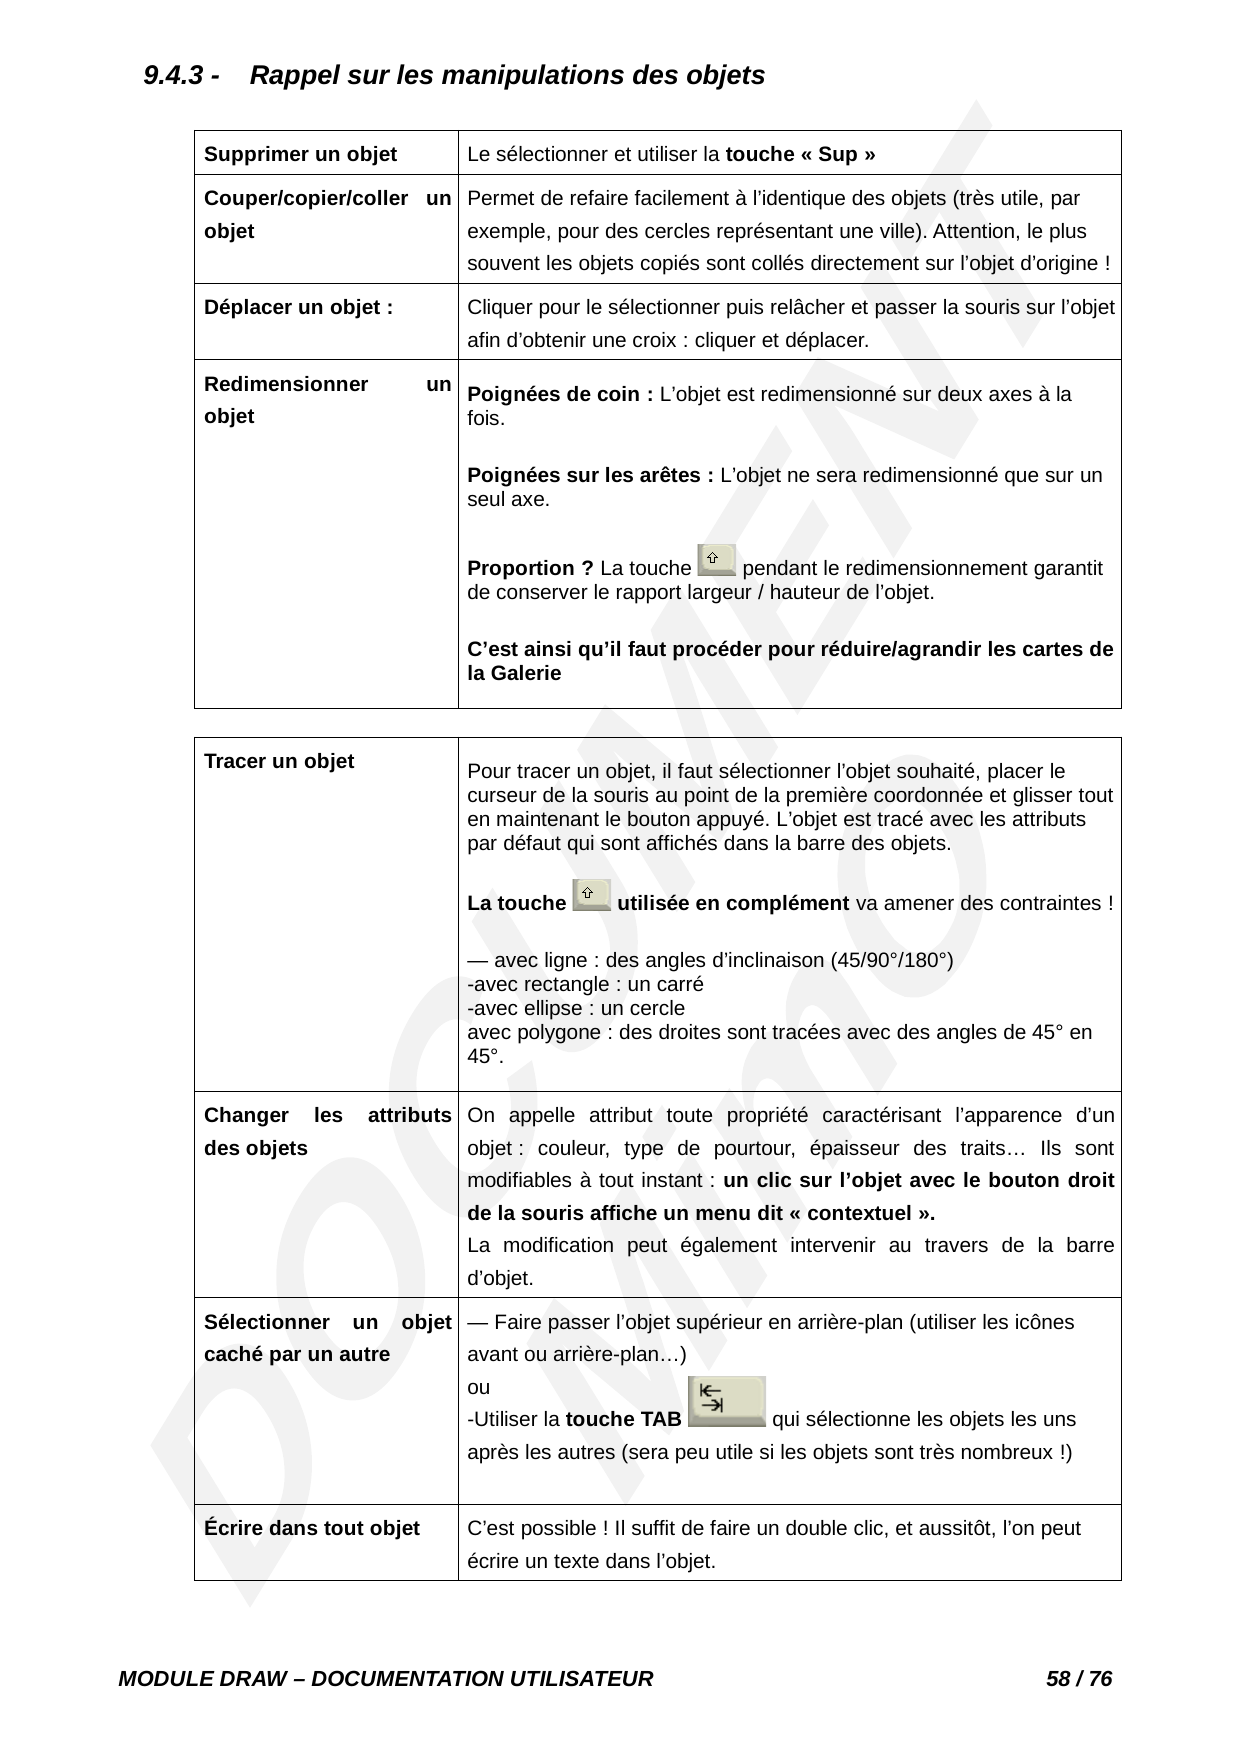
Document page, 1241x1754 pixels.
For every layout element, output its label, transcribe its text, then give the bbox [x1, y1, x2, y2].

table_cell Déplacer un objet : [195, 284, 458, 359]
table_header Pour tracer un objet, il faut sélectionner l’objet souhaité, placer le curseur de la souris au point de la première coordonnée et glisser tout en maintenant le bouton appuyé. L’objet est tracé avec les attributs par défaut qui sont affichés dans la barre des objets. La touche utilisée en complément va amener des contraintes ! — avec ligne : des angles d’inclinaison (45/90°/180°) -avec rectangle : un carré -avec ellipse : un cercle avec polygone : des droites sont tracées avec des angles de 45° en 45°. [459, 738, 1121, 1091]
picture [697, 544, 737, 576]
table_cell Écrire dans tout objet [195, 1505, 458, 1580]
picture [688, 1376, 767, 1427]
table_cell On appelle attribut toute propriété caractérisant l’apparence d’un objet : couleur, type de pourtour, épaisseur des traits… Ils sont modifiables à tout instant : un clic sur l’objet avec le bouton droit de la souris affiche un menu dit « contextuel ». La modification peut également intervenir au travers de la barre d’objet. [459, 1092, 1121, 1297]
table_cell Redimensionner un objet [195, 360, 458, 707]
subtitle Rappel sur les manipulations des objets [143, 59, 1122, 90]
table_header Le sélectionner et utiliser la touche « Sup » [459, 131, 1121, 174]
table_header Tracer un objet [195, 738, 458, 1091]
table_cell Changer les attributs des objets [195, 1092, 458, 1297]
picture [572, 879, 612, 911]
table_header Supprimer un objet [195, 131, 458, 174]
table_cell — Faire passer l’objet supérieur en arrière-plan (utiliser les icônes avant ou arrière-plan…) ou -Utiliser la touche TAB qui sélectionne les objets les uns après les autres (sera peu utile si les objets sont très nombreux !) [459, 1298, 1121, 1504]
table_cell Cliquer pour le sélectionner puis relâcher et passer la souris sur l’objet afin d’obtenir une croix : cliquer et déplacer. [459, 284, 1121, 359]
table_cell Sélectionner un objet caché par un autre [195, 1298, 458, 1504]
table_cell Poignées de coin : L’objet est redimensionné sur deux axes à la fois. Poignées sur les arêtes : L’objet ne sera redimensionné que sur un seul axe. Proportion ? La touche pendant le redimensionnement garantit de conserver le rapport largeur / hauteur de l’objet. C’est ainsi qu’il faut procéder pour réduire/agrandir les cartes de la Galerie [459, 360, 1121, 707]
table_cell C’est possible ! Il suffit de faire un double clic, et aussitôt, l’on peut écrire un texte dans l’objet. [459, 1505, 1121, 1580]
table_cell Couper/copier/coller un objet [195, 175, 458, 283]
table_cell Permet de refaire facilement à l’identique des objets (très utile, par exemple, pour des cercles représentant une ville). Attention, le plus souvent les objets copiés sont collés directement sur l’objet d’origine ! [459, 175, 1121, 283]
